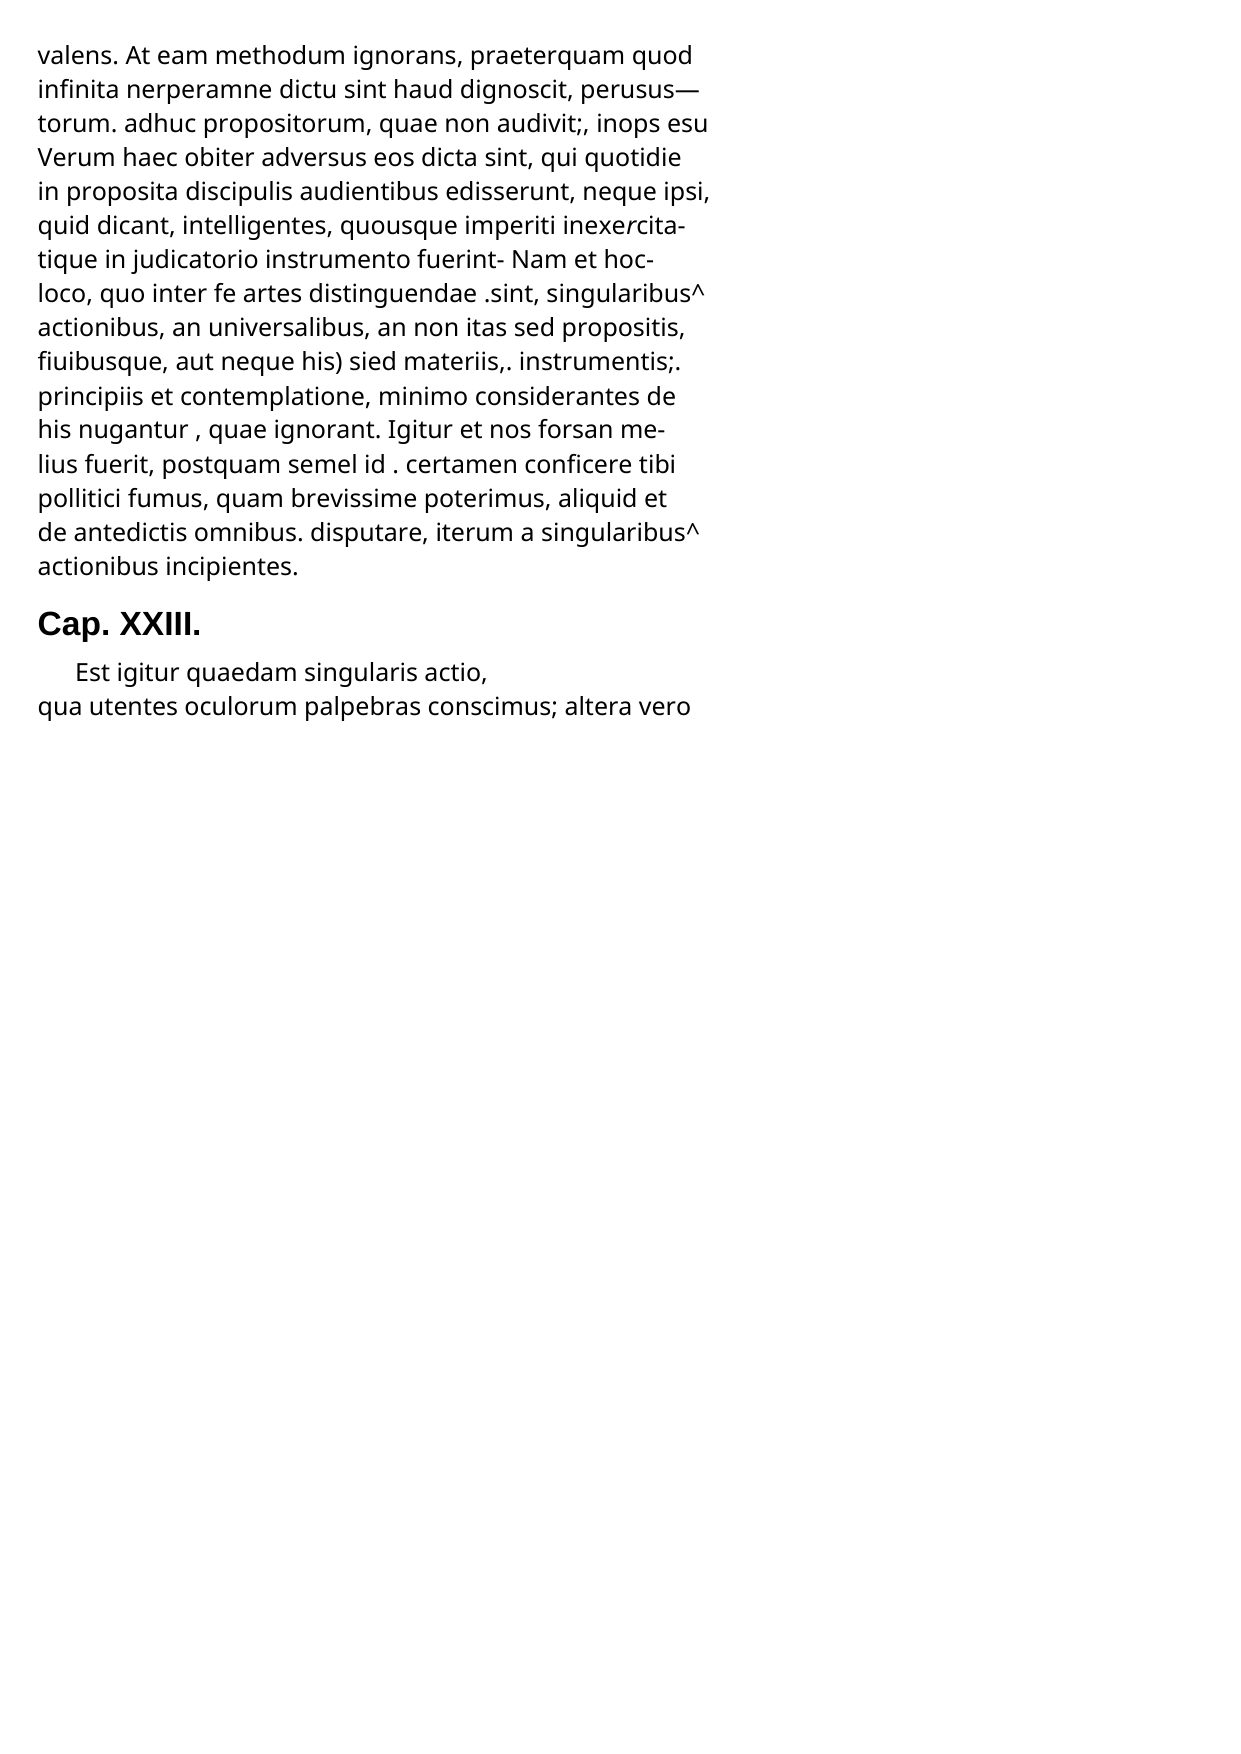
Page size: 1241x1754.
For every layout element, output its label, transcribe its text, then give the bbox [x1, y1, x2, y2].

text valens. At eam methodum ignorans, praeterquam quod infinita nerperamne dictu sint haud dignoscit, perusus— torum. adhuc propositorum, quae non audivit;, inops esu Verum haec obiter adversus eos dicta sint, qui quotidie in proposita discipulis audientibus edisserunt, neque ipsi, quid dicant, intelligentes, quousque imperiti inexercita- tique in judicatorio instrumento fuerint- Nam et hoc- loco, quo inter fe artes distinguendae .sint, singularibus^ actionibus, an universalibus, an non itas sed propositis, fiuibusque, aut neque his) sied materiis,. instrumentis;. principiis et contemplatione, minimo considerantes de his nugantur , quae ignorant. Igitur et nos forsan me- lius fuerit, postquam semel id . certamen conficere tibi pollitici fumus, quam brevissime poterimus, aliquid et de antedictis omnibus. disputare, iterum a singularibus^ actionibus incipientes. [37, 37, 1203, 582]
text Est igitur quaedam singularis actio, qua utentes oculorum palpebras conscimus; altera vero [37, 654, 1203, 723]
subtitle Cap. XXIII. [37, 603, 1203, 642]
